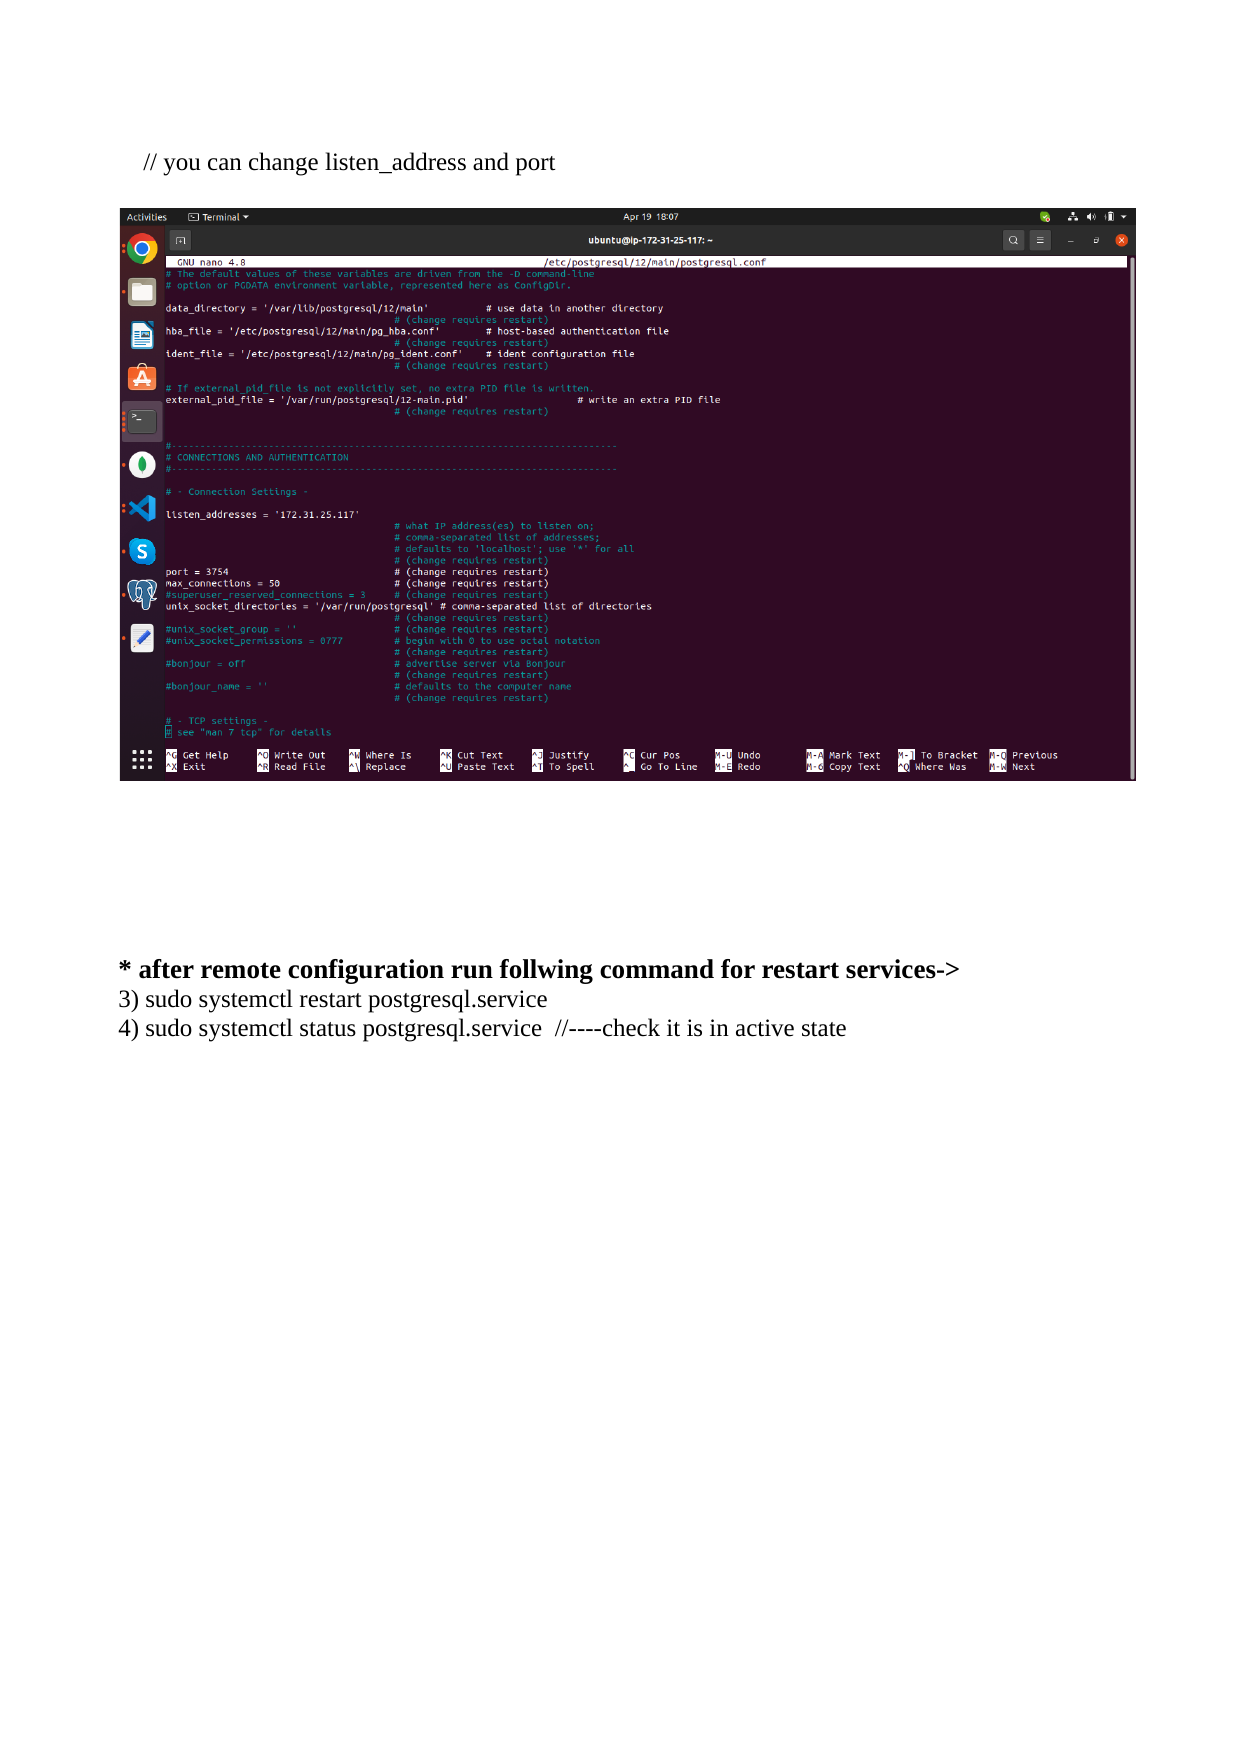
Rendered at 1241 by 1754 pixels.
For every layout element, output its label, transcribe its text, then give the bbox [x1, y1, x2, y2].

text 3) sudo systemctl restart postgresql.service [118, 984, 1122, 1013]
text * after remote configuration run follwing command for restart services-> [118, 953, 1122, 984]
text // you can change listen_address and port [118, 147, 1122, 176]
picture [119, 208, 1136, 781]
text 4) sudo systemctl status postgresql.service //----check it is in active state [118, 1013, 1122, 1041]
